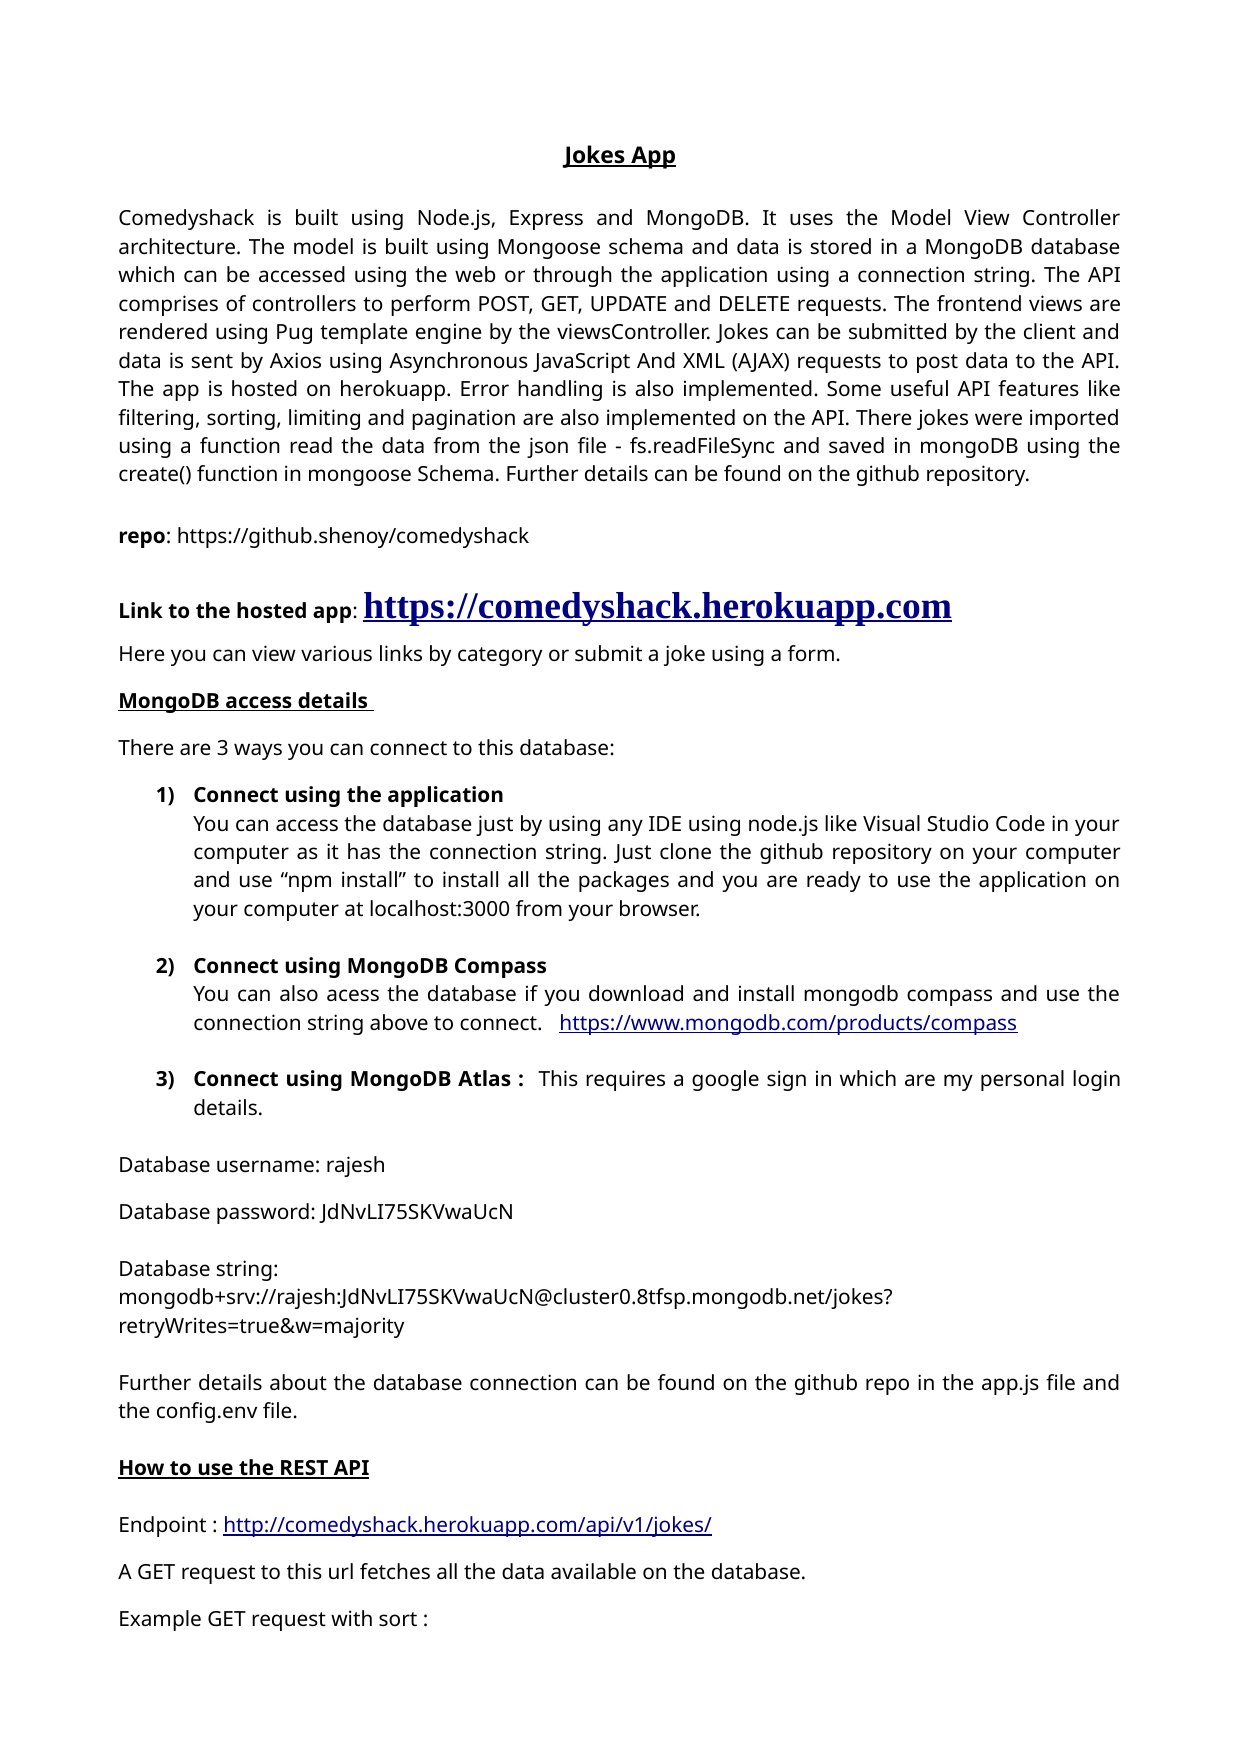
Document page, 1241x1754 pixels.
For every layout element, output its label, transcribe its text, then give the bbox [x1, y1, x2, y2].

list Connect using MongoDB Compass [156, 951, 1122, 979]
text Database username: rajesh [118, 1150, 1122, 1178]
subtitle Jokes App [118, 139, 1122, 170]
list Connect using the application [156, 780, 1122, 809]
text MongoDB access details [118, 686, 1122, 714]
text There are 3 ways you can connect to this database: [118, 733, 1122, 761]
text mongodb+srv://rajesh:JdNvLI75SKVwaUcN@cluster0.8tfsp.mongodb.net/jokes?retryWrites=true&w=majority [118, 1282, 1122, 1339]
text Here you can view various links by category or submit a joke using a form. [118, 639, 1122, 667]
list Connect using MongoDB Atlas : This requires a google sign in which are my personal login details. [156, 1064, 1122, 1121]
text Database password: JdNvLI75SKVwaUcN [118, 1197, 1122, 1226]
text A GET request to this url fetches all the data available on the database. [118, 1557, 1122, 1586]
subtitle Link to the hosted app: https://comedyshack.herokuapp.com [118, 583, 1122, 626]
text Further details about the database connection can be found on the github repo in the app.js file and the config.env file. [118, 1368, 1122, 1424]
text Endpoint : http://comedyshack.herokuapp.com/api/v1/jokes/ [118, 1510, 1122, 1538]
text Database string: [118, 1254, 1122, 1282]
subtitle Comedyshack is built using Node.js, Express and MongoDB. It uses the Model View Controller architecture. The model is built using Mongoose schema and data is stored in a MongoDB database which can be accessed using the web or through the application using a connection string. The API comprises of controllers to perform POST, GET, UPDATE and DELETE requests. The frontend views are rendered using Pug template engine by the viewsController. Jokes can be submitted by the client and data is sent by Axios using Asynchronous JavaScript And XML (AJAX) requests to post data to the API. The app is hosted on herokuapp. Error handling is also implemented. Some useful API features like filtering, sorting, limiting and pagination are also implemented on the API. There jokes were imported using a function read the data from the json file - fs.readFileSync and saved in mongoDB using the create() function in mongoose Schema. Further details can be found on the github repository. [118, 203, 1122, 488]
list You can access the database just by using any IDE using node.js like Visual Studio Code in your computer as it has the connection string. Just clone the github repository on your computer and use “npm install” to install all the packages and you are ready to use the application on your computer at localhost:3000 from your browser. [156, 809, 1122, 922]
list You can also acess the database if you download and install mongodb compass and use the connection string above to connect. https://www.mongodb.com/products/compass [156, 979, 1122, 1036]
text How to use the REST API [118, 1453, 1122, 1481]
subtitle repo: https://github.shenoy/comedyshack [118, 521, 1122, 550]
text Example GET request with sort : [118, 1604, 1122, 1633]
